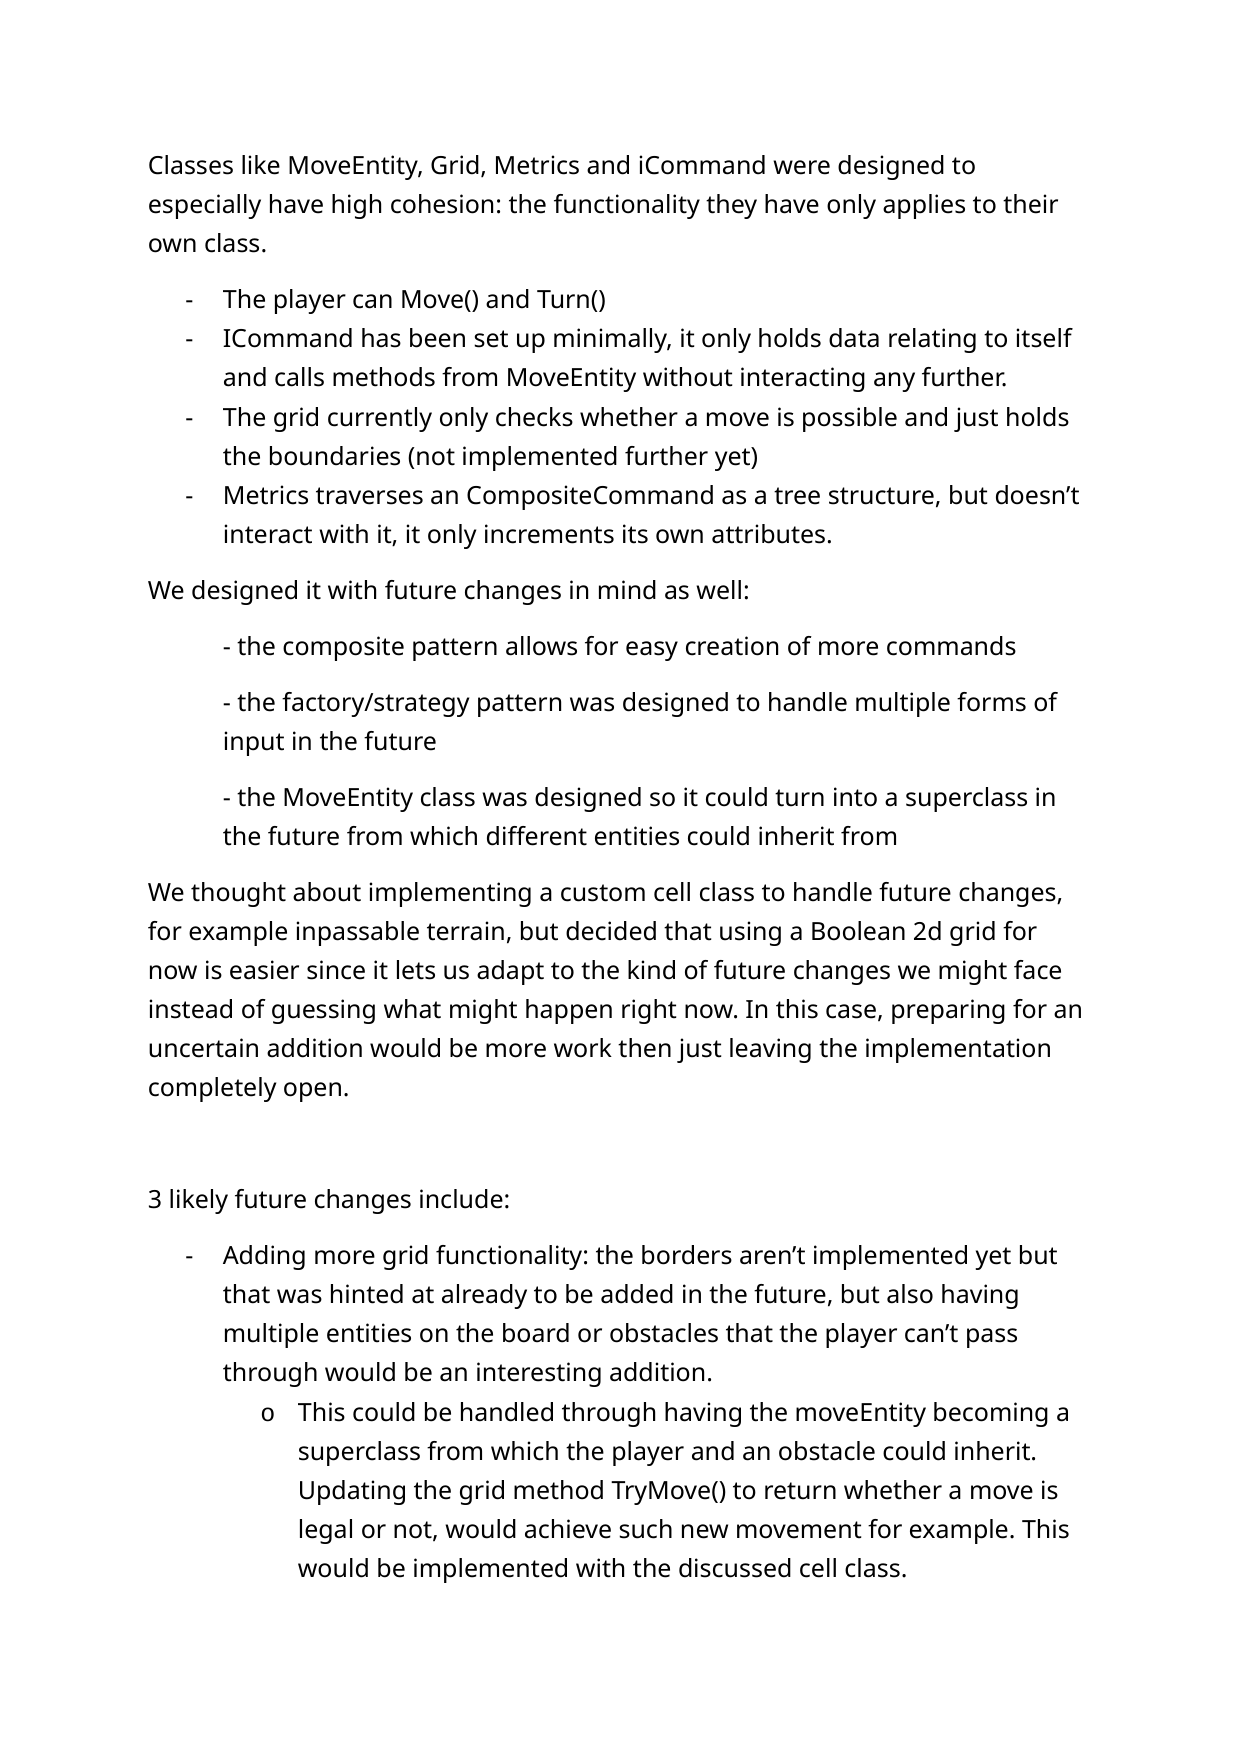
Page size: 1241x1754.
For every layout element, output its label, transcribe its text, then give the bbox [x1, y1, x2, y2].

text Classes like MoveEntity, Grid, Metrics and iCommand were designed to especially have high cohesion: the functionality they have only applies to their own class. [148, 148, 1093, 260]
text - the composite pattern allows for easy creation of more commands [223, 628, 1093, 662]
list Metrics traverses an CompositeCommand as a tree structure, but doesn’t interact with it, it only increments its own attributes. [185, 478, 1093, 551]
list Adding more grid functionality: the borders aren’t implemented yet but that was hinted at already to be added in the future, but also having multiple entities on the board or obstacles that the player can’t pass through would be an interesting addition. [185, 1238, 1093, 1389]
list ICommand has been set up minimally, it only holds data relating to itself and calls methods from MoveEntity without interacting any further. [185, 321, 1093, 394]
list The player can Move() and Turn() [185, 282, 1093, 316]
text - the factory/strategy pattern was designed to handle multiple forms of input in the future [223, 684, 1093, 757]
list The grid currently only checks whether a move is possible and just holds the boundaries (not implemented further yet) [185, 399, 1093, 472]
text We thought about implementing a custom cell class to handle future changes, for example inpassable terrain, but decided that using a Boolean 2d grid for now is easier since it lets us adapt to the kind of future changes we might face instead of guessing what might happen right now. In this case, preparing for an uncertain addition would be more work then just leaving the implementation completely open. [148, 874, 1093, 1104]
text - the MoveEntity class was designed so it could turn into a superclass in the future from which different entities could inherit from [223, 779, 1093, 852]
list This could be handled through having the moveEntity becoming a superclass from which the player and an obstacle could inherit. Updating the grid method TryMove() to return whether a move is legal or not, would achieve such new movement for example. This would be implemented with the discussed cell class. [260, 1394, 1093, 1585]
text We designed it with future changes in mind as well: [148, 573, 1093, 607]
text 3 likely future changes include: [148, 1182, 1093, 1216]
